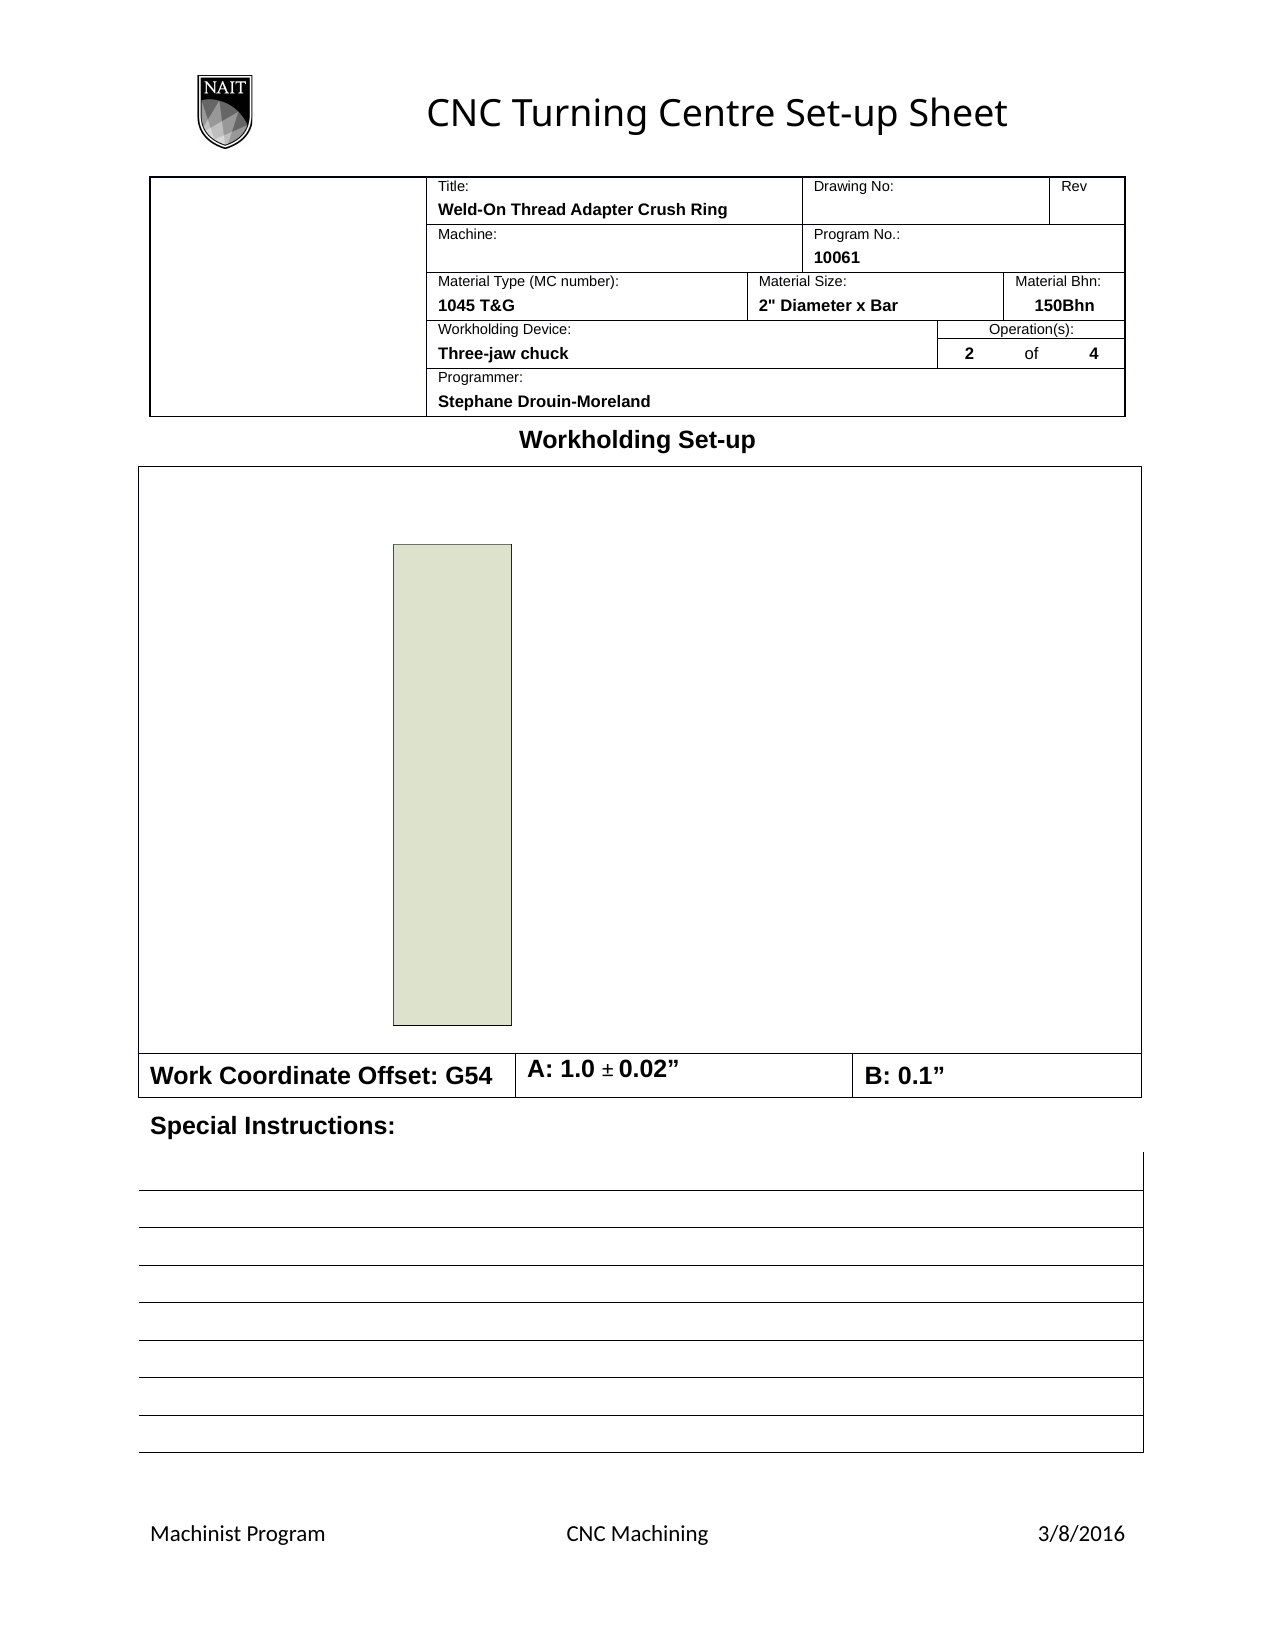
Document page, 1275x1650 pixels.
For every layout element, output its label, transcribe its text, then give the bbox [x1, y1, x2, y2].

table_cell 1045 T&G [427, 290, 747, 320]
table_header Drawing No: [803, 178, 1049, 194]
table_cell 10061 [803, 242, 1124, 272]
table_cell [803, 194, 1049, 224]
table_cell B: 0.1” [853, 1054, 1141, 1097]
table_cell Material Bhn: [1004, 273, 1124, 290]
table_cell Programmer: [427, 369, 1124, 386]
table_cell Material Type (MC number): [427, 273, 747, 290]
picture [197, 75, 253, 149]
table_cell Weld-On Thread Adapter Crush Ring [427, 194, 802, 224]
table_cell A: 1.0 ± 0.02” [516, 1054, 852, 1097]
table_header Title: [427, 178, 802, 194]
table_cell Operation(s): [938, 321, 1124, 338]
table_header Rev [1050, 178, 1124, 194]
table_cell Machine: [427, 225, 802, 242]
table_cell [139, 1266, 1143, 1302]
table_cell Program No.: [803, 225, 1124, 242]
table_cell Material Size: [748, 273, 1003, 290]
table_cell [139, 1341, 1143, 1377]
table_cell [427, 242, 802, 272]
table_cell [139, 1303, 1143, 1339]
text Special Instructions: [150, 1111, 1125, 1139]
table_header [139, 467, 1141, 1052]
table_cell Workholding Device: [427, 321, 937, 338]
text Workholding Set-up [150, 425, 1125, 454]
table_cell [139, 1378, 1143, 1414]
table_cell 2" Diameter x Bar [748, 290, 1003, 320]
table_cell [139, 1228, 1143, 1264]
table_header [139, 1152, 1143, 1189]
table_cell [139, 1191, 1143, 1227]
table_header [151, 178, 426, 416]
table_cell [139, 1416, 1143, 1452]
table_cell [1050, 194, 1124, 224]
table_cell 2 [938, 339, 1000, 368]
table_cell Three-jaw chuck [427, 338, 937, 368]
table_cell of [1000, 339, 1062, 368]
table_cell Stephane Drouin-Moreland [427, 386, 1124, 416]
table_cell 4 [1063, 339, 1124, 368]
table_cell Work Coordinate Offset: G54 [139, 1054, 515, 1097]
table_cell 150Bhn [1004, 290, 1124, 320]
